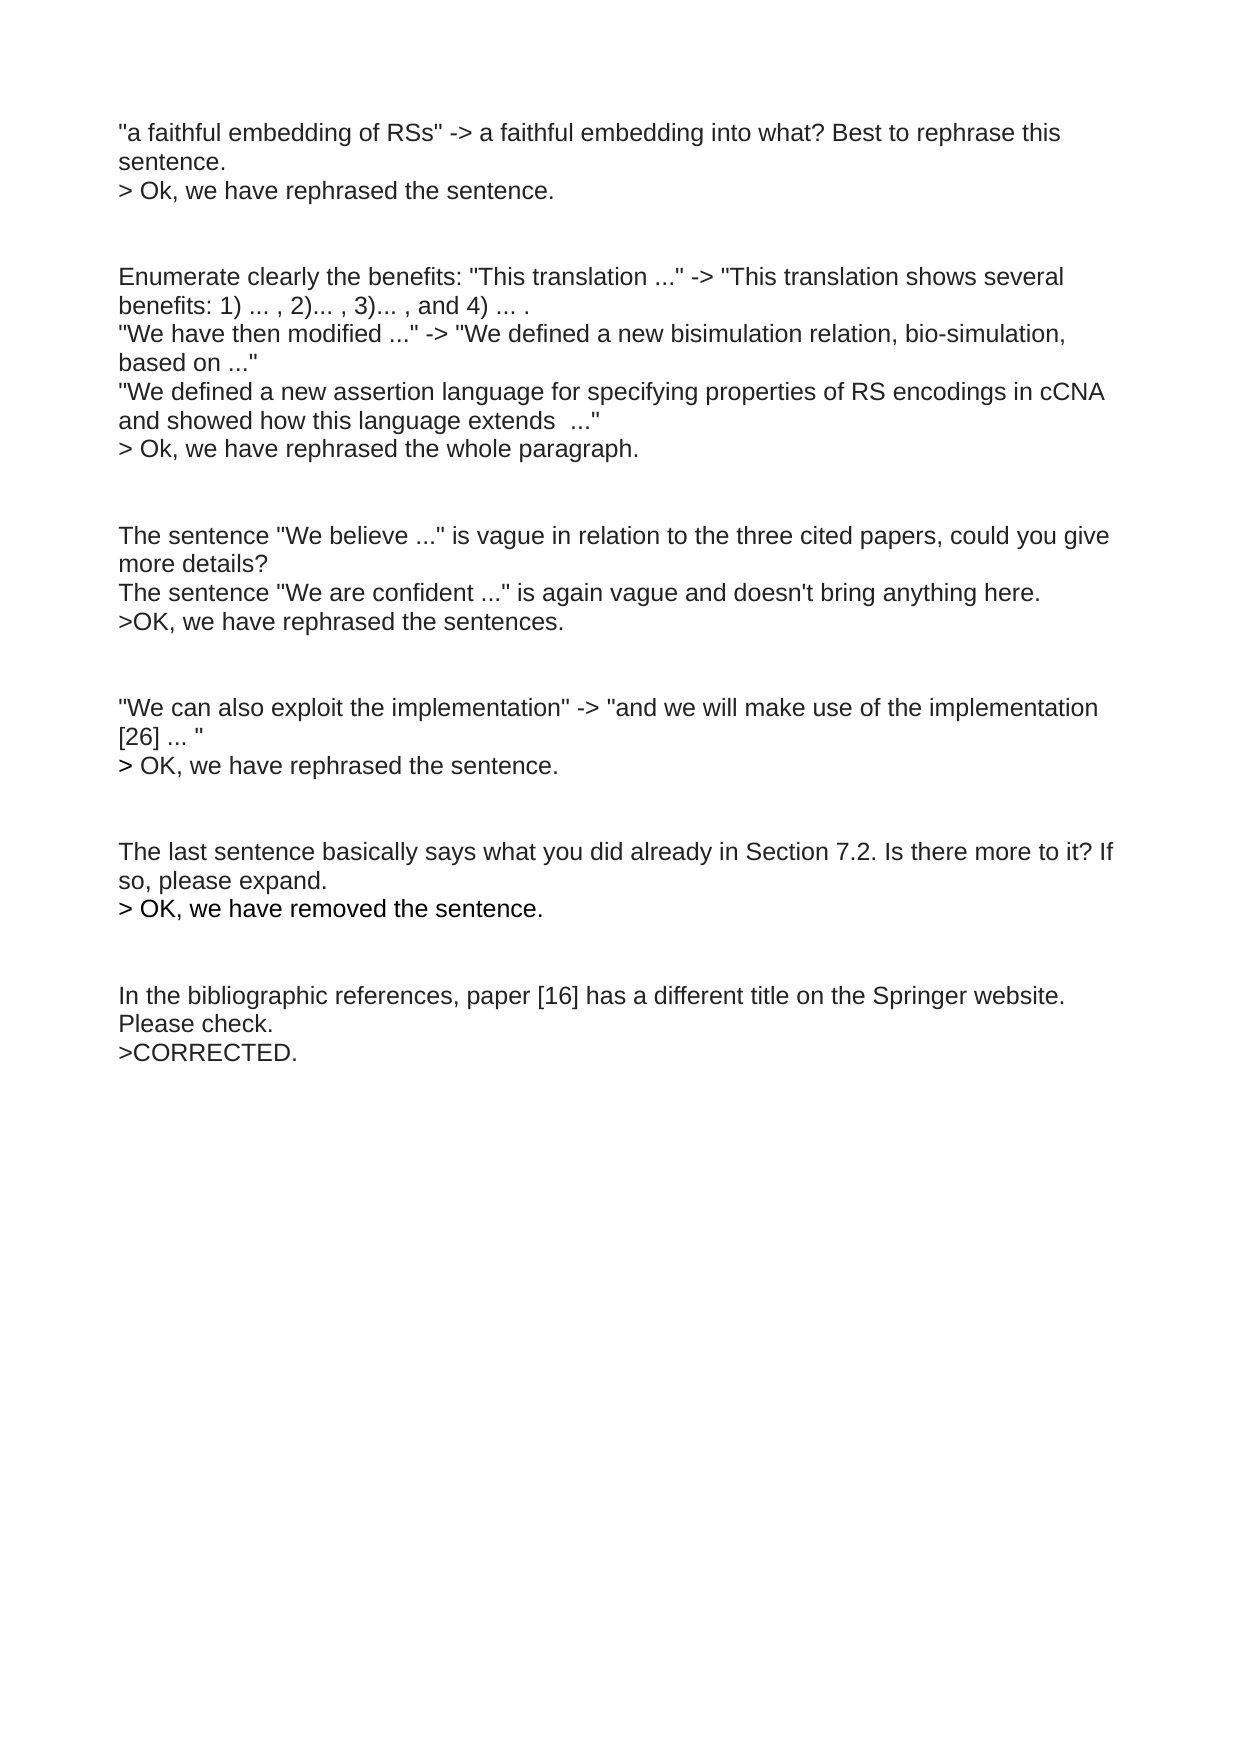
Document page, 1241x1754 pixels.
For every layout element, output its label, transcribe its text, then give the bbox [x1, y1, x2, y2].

text Enumerate clearly the benefits: "This translation ..." -> "This translation shows several benefits: 1) ... , 2)... , 3)... , and 4) ... . [118, 233, 1122, 319]
text "a faithful embedding of RSs" -> a faithful embedding into what? Best to rephrase this sentence. [118, 118, 1122, 176]
text >OK, we have rephrased the sentences. [118, 607, 1122, 636]
text > Ok, we have rephrased the whole paragraph. [118, 434, 1122, 463]
text >CORRECTED. [118, 1038, 1122, 1067]
text In the bibliographic references, paper [16] has a different title on the Springer website. Please check. [118, 952, 1122, 1038]
text The last sentence basically says what you did already in Section 7.2. Is there more to it? If so, please expand. > OK, we have removed the sentence. [118, 808, 1122, 923]
text "We have then modified ..." -> "We defined a new bisimulation relation, bio-simulation, based on ..." "We defined a new assertion language for specifying properties of RS encodings in cCNA and showed how this language extends ..." [118, 319, 1122, 434]
text > Ok, we have rephrased the sentence. [118, 176, 1122, 204]
text "We can also exploit the implementation" -> "and we will make use of the implementation [26] ... " > OK, we have rephrased the sentence. [118, 664, 1122, 779]
text The sentence "We believe ..." is vague in relation to the three cited papers, could you give more details? The sentence "We are confident ..." is again vague and doesn't bring anything here. [118, 492, 1122, 607]
